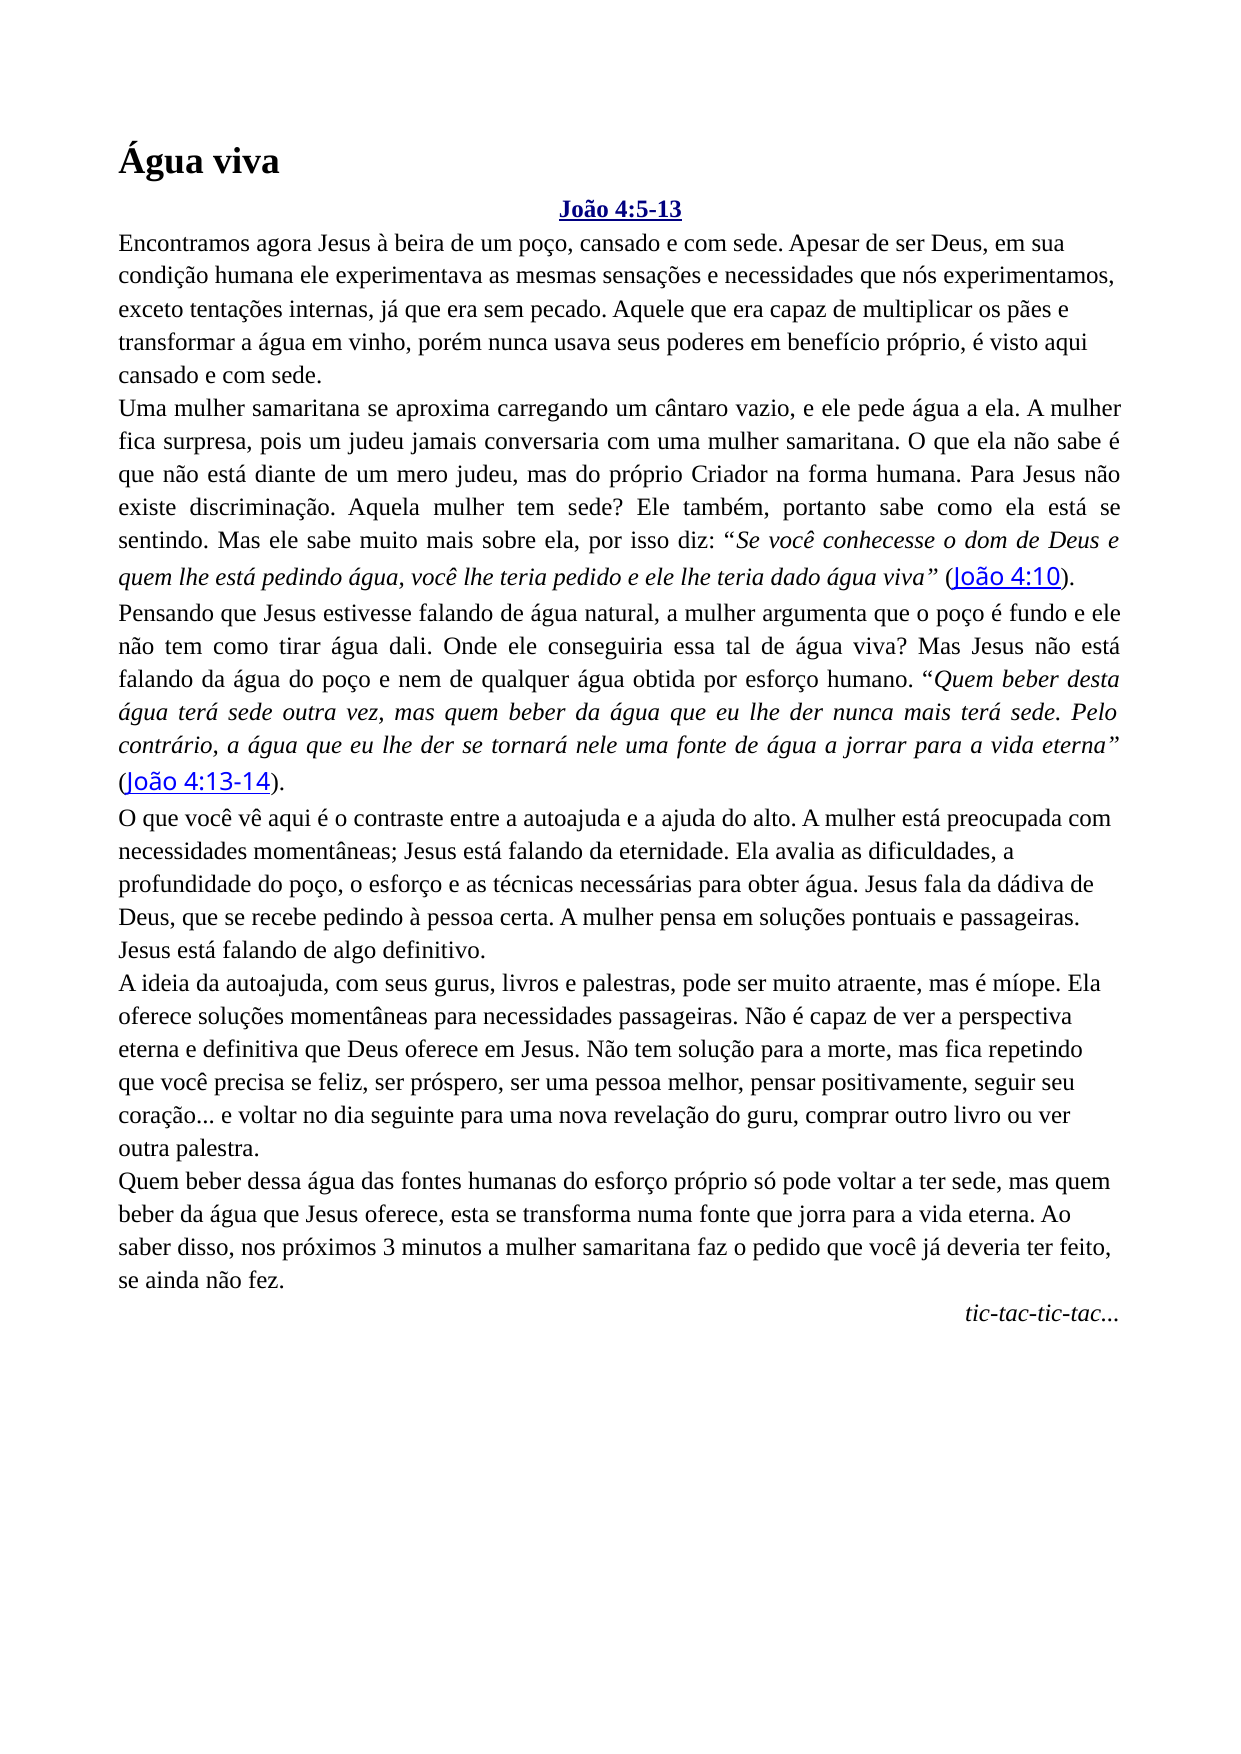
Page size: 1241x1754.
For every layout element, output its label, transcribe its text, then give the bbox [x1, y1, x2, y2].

text Uma mulher samaritana se aproxima carregando um cântaro vazio, e ele pede água a ela. A mulher fica surpresa, pois um judeu jamais conversaria com uma mulher samaritana. O que ela não sabe é que não está diante de um mero judeu, mas do próprio Criador na forma humana. Para Jesus não existe discriminação. Aquela mulher tem sede? Ele também, portanto sabe como ela está se sentindo. Mas ele sabe muito mais sobre ela, por isso diz: “Se você conhecesse o dom de Deus e quem lhe está pedindo água, você lhe teria pedido e ele lhe teria dado água viva” (João 4:10). [118, 393, 1122, 593]
subtitle Água viva [118, 139, 1122, 182]
text João 4:5-13 [118, 194, 1122, 223]
text tic-tac-tic-tac... [118, 1298, 1122, 1327]
text Quem beber dessa água das fontes humanas do esforço próprio só pode voltar a ter sede, mas quem beber da água que Jesus oferece, esta se transforma numa fonte que jorra para a vida eterna. Ao saber disso, nos próximos 3 minutos a mulher samaritana faz o pedido que você já deveria ter feito, se ainda não fez. [118, 1166, 1122, 1294]
text Encontramos agora Jesus à beira de um poço, cansado e com sede. Apesar de ser Deus, em sua condição humana ele experimentava as mesmas sensações e necessidades que nós experimentamos, exceto tentações internas, já que era sem pecado. Aquele que era capaz de multiplicar os pães e transformar a água em vinho, porém nunca usava seus poderes em benefício próprio, é visto aqui cansado e com sede. [118, 228, 1122, 388]
text O que você vê aqui é o contraste entre a autoajuda e a ajuda do alto. A mulher está preocupada com necessidades momentâneas; Jesus está falando da eternidade. Ela avalia as dificuldades, a profundidade do poço, o esforço e as técnicas necessárias para obter água. Jesus fala da dádiva de Deus, que se recebe pedindo à pessoa certa. A mulher pensa em soluções pontuais e passageiras. Jesus está falando de algo definitivo. [118, 803, 1122, 964]
text A ideia da autoajuda, com seus gurus, livros e palestras, pode ser muito atraente, mas é míope. Ela oferece soluções momentâneas para necessidades passageiras. Não é capaz de ver a perspectiva eterna e definitiva que Deus oferece em Jesus. Não tem solução para a morte, mas fica repetindo que você precisa se feliz, ser próspero, ser uma pessoa melhor, pensar positivamente, seguir seu coração... e voltar no dia seguinte para uma nova revelação do guru, comprar outro livro ou ver outra palestra. [118, 968, 1122, 1162]
text Pensando que Jesus estivesse falando de água natural, a mulher argumenta que o poço é fundo e ele não tem como tirar água dali. Onde ele conseguiria essa tal de água viva? Mas Jesus não está falando da água do poço e nem de qualquer água obtida por esforço humano. “Quem beber desta água terá sede outra vez, mas quem beber da água que eu lhe der nunca mais terá sede. Pelo contrário, a água que eu lhe der se tornará nele uma fonte de água a jorrar para a vida eterna” (João 4:13-14). [118, 598, 1122, 798]
